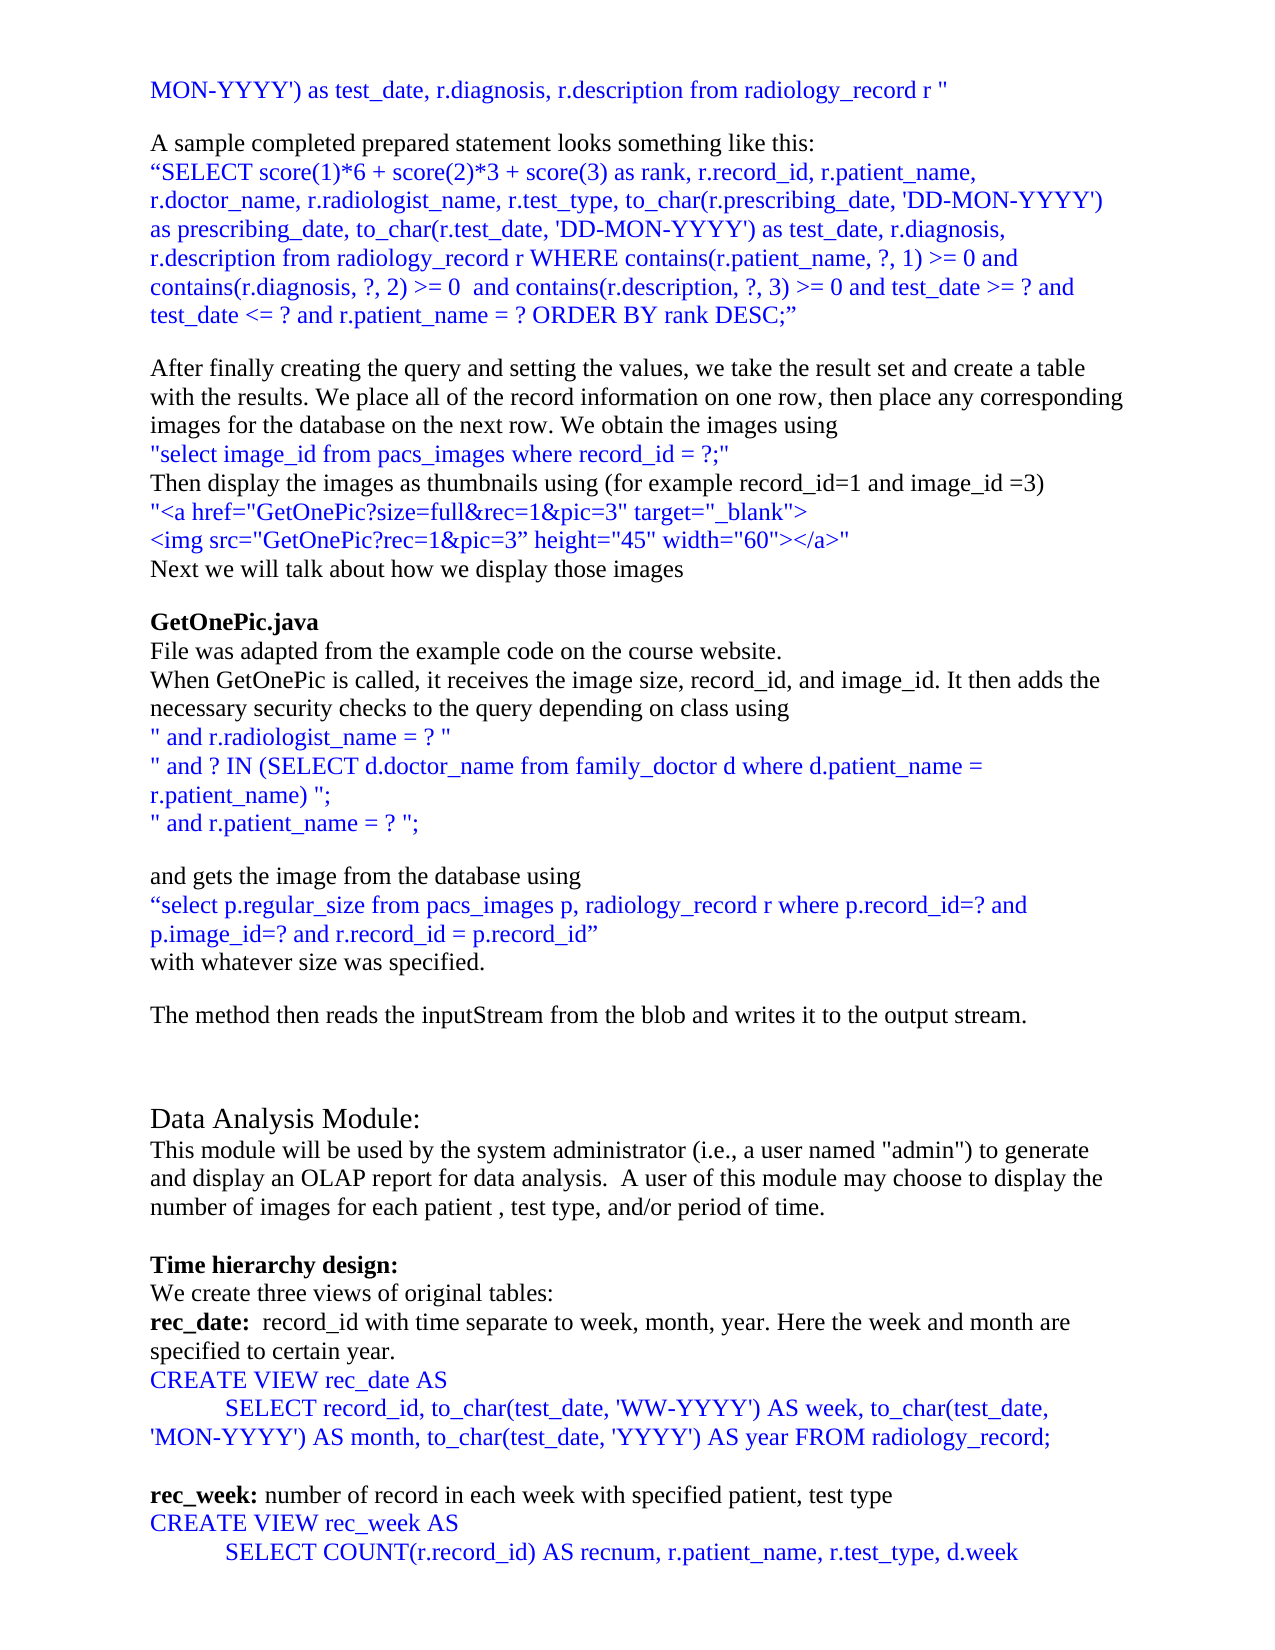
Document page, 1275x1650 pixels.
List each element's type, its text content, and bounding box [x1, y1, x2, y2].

text " and r.radiologist_name = ? " [150, 722, 1125, 751]
text When GetOnePic is called, it receives the image size, record_id, and image_id. It then adds the necessary security checks to the query depending on class using [150, 665, 1125, 722]
text and gets the image from the database using [150, 861, 1125, 890]
text SELECT COUNT(r.record_id) AS recnum, r.patient_name, r.test_type, d.week [150, 1537, 1125, 1566]
text GetOnePic.java [150, 607, 1125, 636]
text “select p.regular_size from pacs_images p, radiology_record r where p.record_id=? and p.image_id=? and r.record_id = p.record_id” [150, 890, 1125, 947]
text MON-YYYY') as test_date, r.diagnosis, r.description from radiology_record r " [150, 75, 1125, 104]
text <img src="GetOnePic?rec=1&pic=3” height="45" width="60"></a>" [150, 526, 1125, 554]
text “SELECT score(1)*6 + score(2)*3 + score(3) as rank, r.record_id, r.patient_name, r.doctor_name, r.radiologist_name, r.test_type, to_char(r.prescribing_date, 'DD-MON-YYYY') as prescribing_date, to_char(r.test_date, 'DD-MON-YYYY') as test_date, r.diagnosis, r.description from radiology_record r WHERE contains(r.patient_name, ?, 1) >= 0 and contains(r.diagnosis, ?, 2) >= 0 and contains(r.description, ?, 3) >= 0 and test_date >= ? and test_date <= ? and r.patient_name = ? ORDER BY rank DESC;” [150, 157, 1125, 329]
text rec_week: number of record in each week with specified patient, test type [150, 1480, 1125, 1508]
text Time hierarchy design: [150, 1250, 1125, 1278]
text The method then reads the inputStream from the blob and writes it to the output stream. [150, 1000, 1125, 1029]
text After finally creating the query and setting the values, we take the result set and create a table with the results. We place all of the record information on one row, then place any corresponding images for the database on the next row. We obtain the images using [150, 353, 1125, 439]
text " and r.patient_name = ? "; [150, 808, 1125, 837]
text rec_date: record_id with time separate to week, month, year. Here the week and month are specified to certain year. [150, 1307, 1125, 1365]
text Then display the images as thumbnails using (for example record_id=1 and image_id =3) [150, 468, 1125, 497]
text CREATE VIEW rec_week AS [150, 1508, 1125, 1537]
text This module will be used by the system administrator (i.e., a user named "admin") to generate and display an OLAP report for data analysis. A user of this module may choose to display the number of images for each patient , test type, and/or period of time. [150, 1135, 1125, 1221]
text SELECT record_id, to_char(test_date, 'WW-YYYY') AS week, to_char(test_date, 'MON-YYYY') AS month, to_char(test_date, 'YYYY') AS year FROM radiology_record; [150, 1393, 1125, 1451]
text with whatever size was specified. [150, 947, 1125, 976]
text Data Analysis Module: [150, 1101, 1125, 1135]
text Next we will talk about how we display those images [150, 554, 1125, 583]
text CREATE VIEW rec_date AS [150, 1365, 1125, 1393]
text "<a href="GetOnePic?size=full&rec=1&pic=3" target="_blank"> [150, 497, 1125, 526]
text A sample completed prepared statement looks something like this: [150, 128, 1125, 157]
text We create three views of original tables: [150, 1278, 1125, 1307]
text "select image_id from pacs_images where record_id = ?;" [150, 439, 1125, 468]
text File was adapted from the example code on the course website. [150, 636, 1125, 665]
text " and ? IN (SELECT d.doctor_name from family_doctor d where d.patient_name = r.patient_name) "; [150, 751, 1125, 808]
